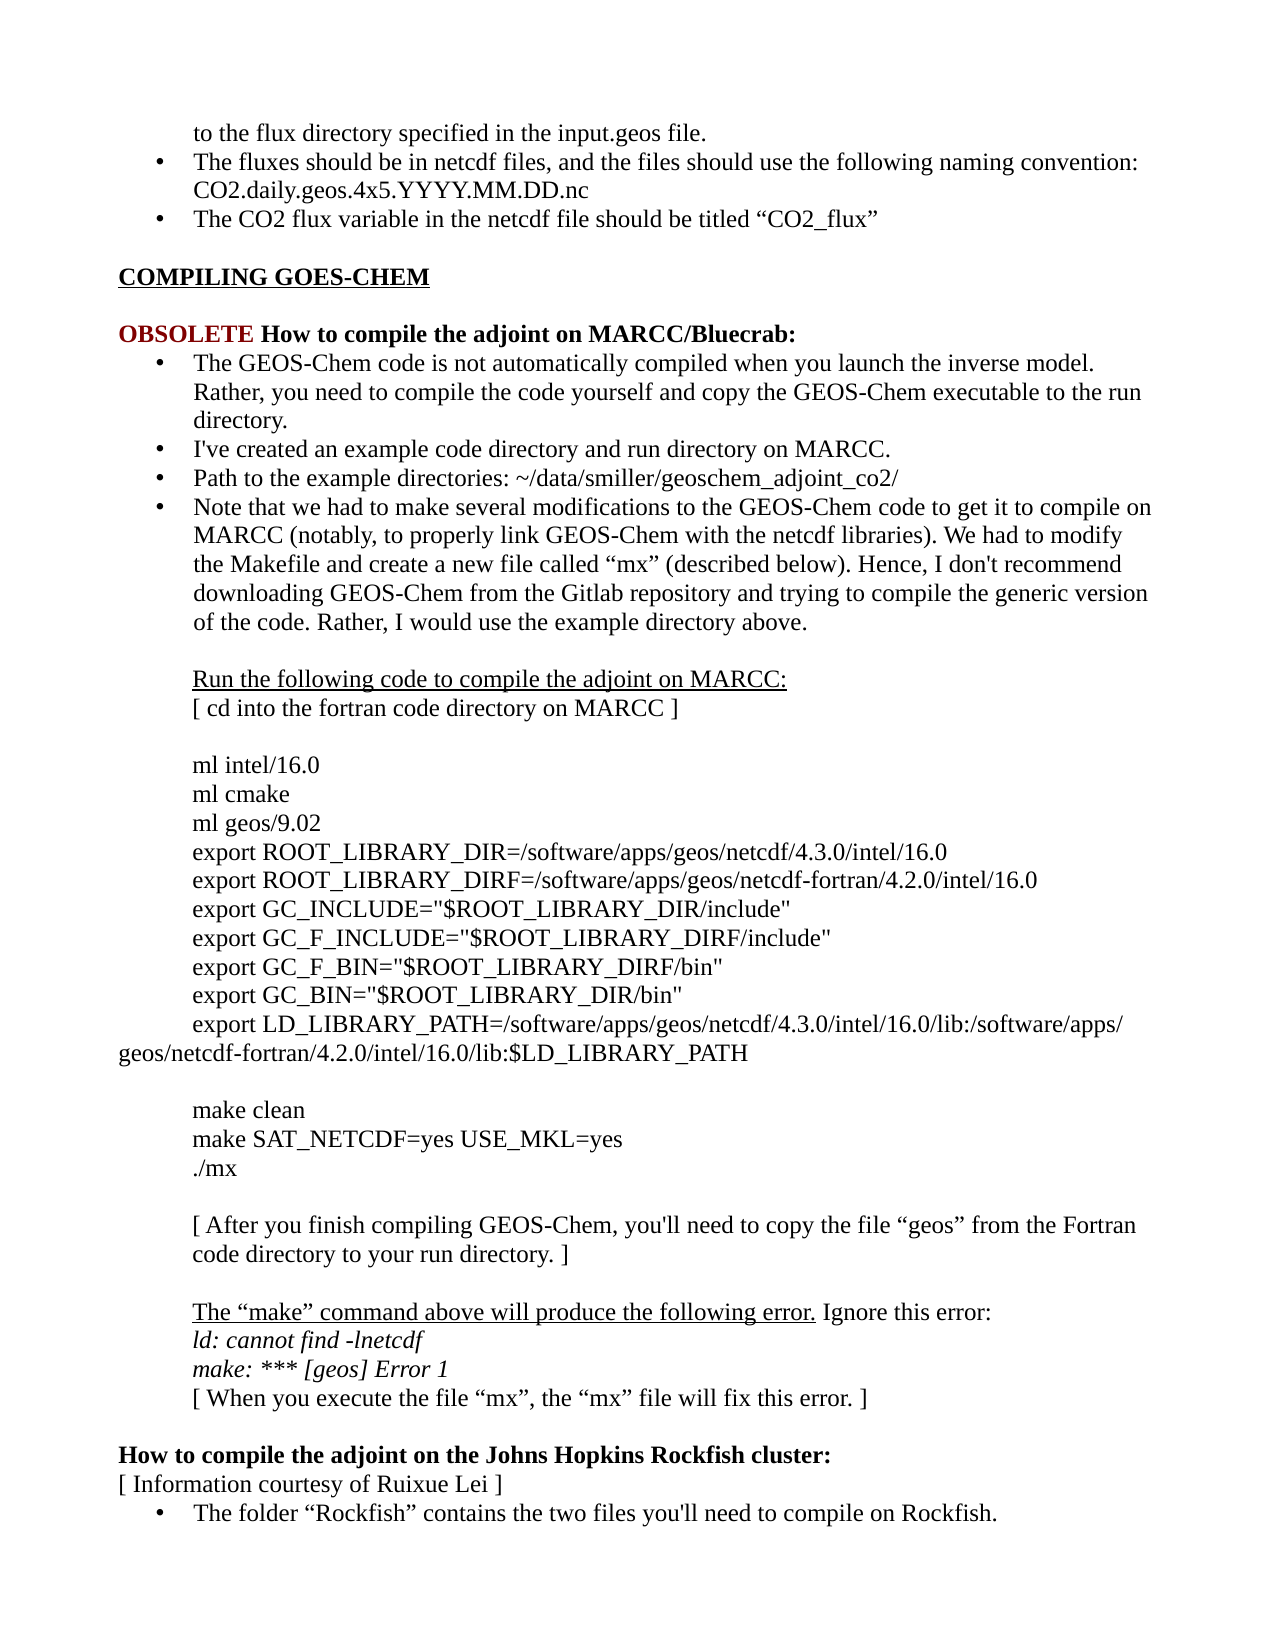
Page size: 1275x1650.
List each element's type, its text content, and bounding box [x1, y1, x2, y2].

text [ When you execute the file “mx”, the “mx” file will fix this error. ] [118, 1383, 1157, 1412]
text [ cd into the fortran code directory on MARCC ] [118, 693, 1157, 722]
text [ Information courtesy of Ruixue Lei ] [118, 1469, 1157, 1498]
text export LD_LIBRARY_PATH=/software/apps/geos/netcdf/4.3.0/intel/16.0/lib:/software/apps/geos/netcdf-fortran/4.2.0/intel/16.0/lib:$LD_LIBRARY_PATH [118, 1009, 1157, 1067]
list to the flux directory specified in the input.geos file. [156, 118, 1157, 147]
text Run the following code to compile the adjoint on MARCC: [118, 664, 1157, 693]
text How to compile the adjoint on the Johns Hopkins Rockfish cluster: [118, 1441, 1157, 1469]
list The CO2 flux variable in the netcdf file should be titled “CO2_flux” [156, 204, 1157, 233]
text export GC_BIN="$ROOT_LIBRARY_DIR/bin" [118, 981, 1157, 1009]
list I've created an example code directory and run directory on MARCC. [156, 434, 1157, 463]
text The “make” command above will produce the following error. Ignore this error: [118, 1297, 1157, 1326]
text ld: cannot find -lnetcdf [118, 1326, 1157, 1354]
text make SAT_NETCDF=yes USE_MKL=yes [118, 1124, 1157, 1153]
text export ROOT_LIBRARY_DIR=/software/apps/geos/netcdf/4.3.0/intel/16.0 [118, 837, 1157, 866]
text export GC_F_INCLUDE="$ROOT_LIBRARY_DIRF/include" [118, 923, 1157, 952]
text export GC_F_BIN="$ROOT_LIBRARY_DIRF/bin" [118, 952, 1157, 981]
text export GC_INCLUDE="$ROOT_LIBRARY_DIR/include" [118, 894, 1157, 923]
list The GEOS-Chem code is not automatically compiled when you launch the inverse model. Rather, you need to compile the code yourself and copy the GEOS-Chem executable to the run directory. [156, 348, 1157, 434]
text ./mx [118, 1153, 1157, 1182]
list The folder “Rockfish” contains the two files you'll need to compile on Rockfish. [156, 1498, 1157, 1527]
text OBSOLETE How to compile the adjoint on MARCC/Bluecrab: [118, 319, 1157, 348]
text ml intel/16.0 [118, 751, 1157, 779]
text make clean [118, 1096, 1157, 1124]
list Note that we had to make several modifications to the GEOS-Chem code to get it to compile on MARCC (notably, to properly link GEOS-Chem with the netcdf libraries). We had to modify the Makefile and create a new file called “mx” (described below). Hence, I don't recommend downloading GEOS-Chem from the Gitlab repository and trying to compile the generic version of the code. Rather, I would use the example directory above. [156, 492, 1157, 636]
text make: *** [geos] Error 1 [118, 1354, 1157, 1383]
text ml cmake [118, 779, 1157, 808]
text [ After you finish compiling GEOS-Chem, you'll need to copy the file “geos” from the Fortran code directory to your run directory. ] [118, 1211, 1157, 1268]
text COMPILING GOES-CHEM [118, 262, 1157, 291]
list The fluxes should be in netcdf files, and the files should use the following naming convention: CO2.daily.geos.4x5.YYYY.MM.DD.nc [156, 147, 1157, 204]
text ml geos/9.02 [118, 808, 1157, 837]
text export ROOT_LIBRARY_DIRF=/software/apps/geos/netcdf-fortran/4.2.0/intel/16.0 [118, 866, 1157, 894]
list Path to the example directories: ~/data/smiller/geoschem_adjoint_co2/ [156, 463, 1157, 492]
